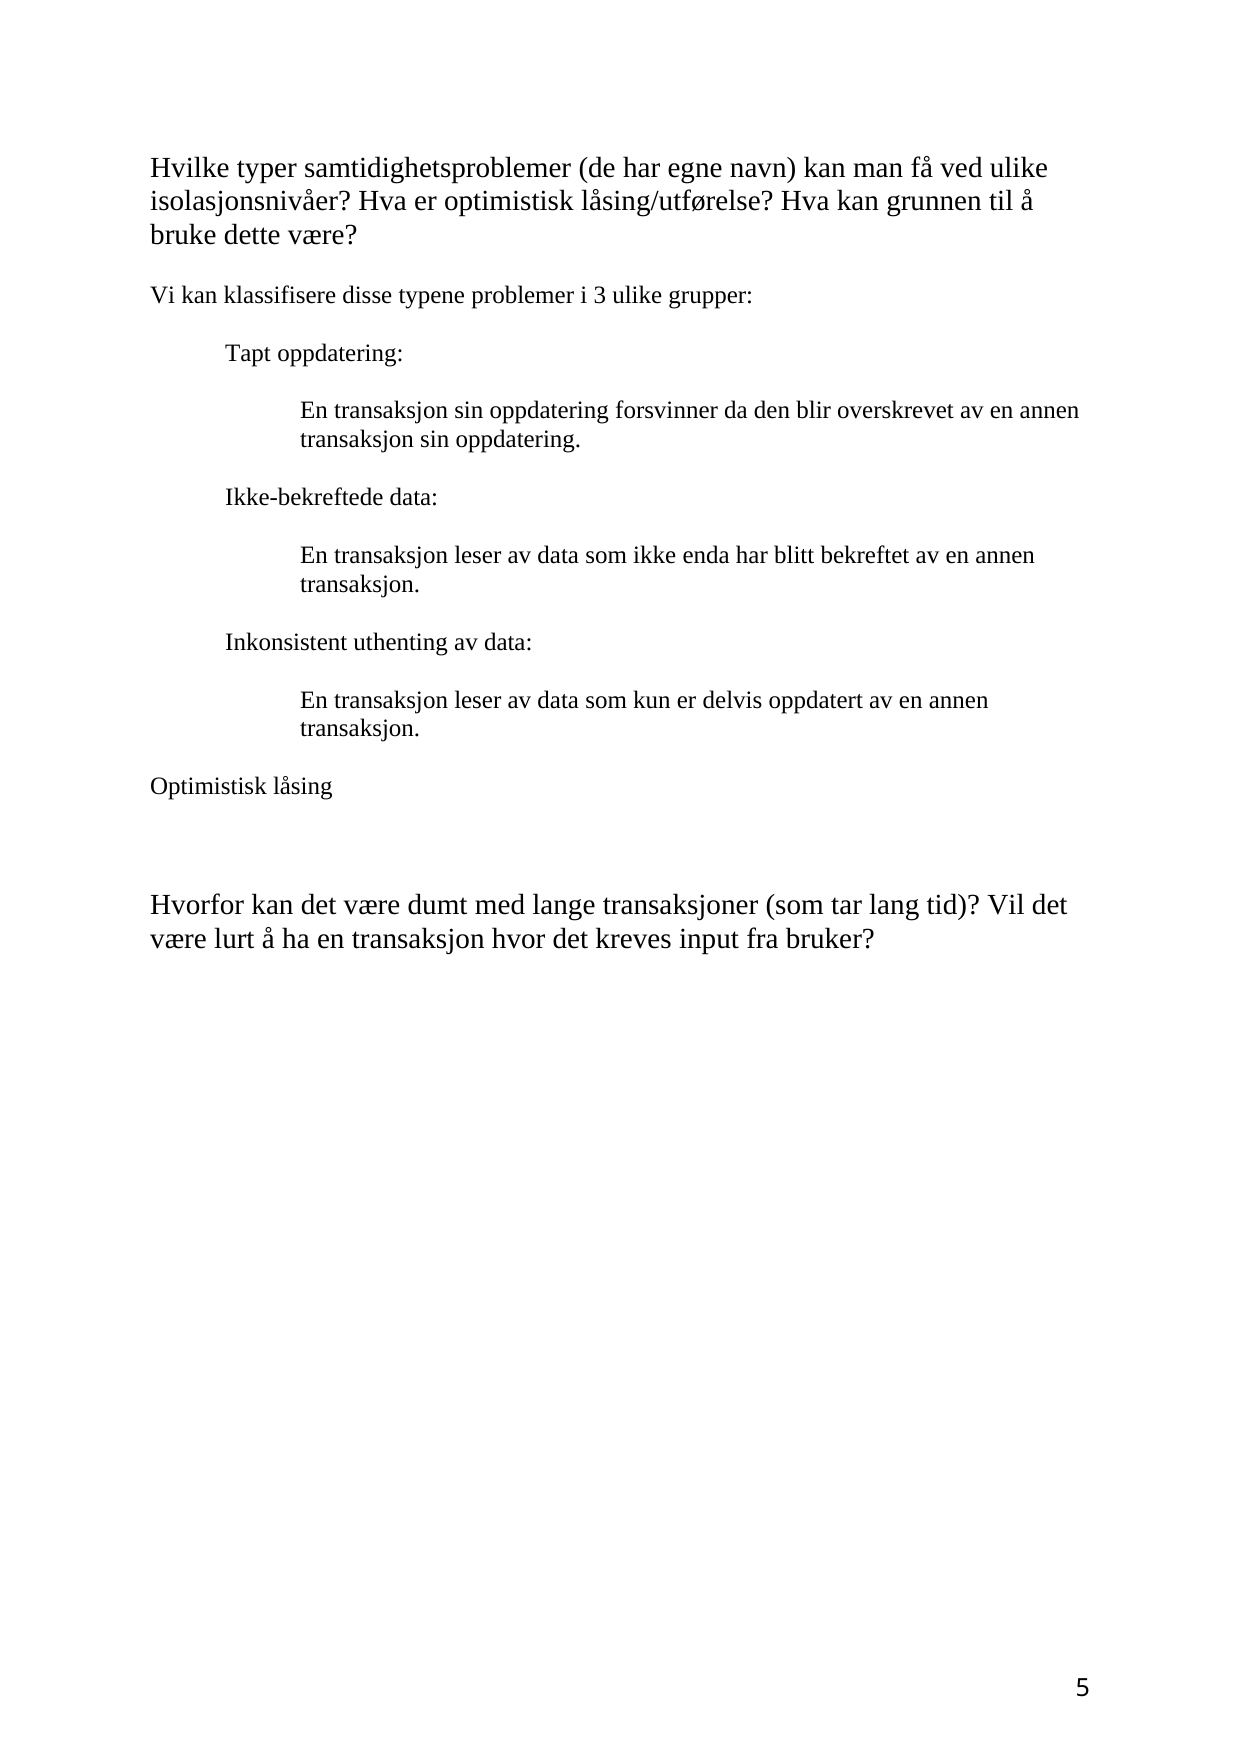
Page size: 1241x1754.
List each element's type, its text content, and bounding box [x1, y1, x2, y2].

text Tapt oppdatering: [150, 338, 1090, 366]
text Ikke-bekreftede data: [150, 482, 1090, 511]
text Vi kan klassifisere disse typene problemer i 3 ulike grupper: [150, 280, 1090, 308]
text Inkonsistent uthenting av data: [150, 627, 1090, 656]
text Hvilke typer samtidighetsproblemer (de har egne navn) kan man få ved ulike isolasjonsnivåer? Hva er optimistisk låsing/utførelse? Hva kan grunnen til å bruke dette være? [150, 150, 1090, 251]
text Hvorfor kan det være dumt med lange transaksjoner (som tar lang tid)? Vil det være lurt å ha en transaksjon hvor det kreves input fra bruker? [150, 887, 1090, 954]
text En transaksjon leser av data som ikke enda har blitt bekreftet av en annen transaksjon. [300, 540, 1090, 598]
text Optimistisk låsing [150, 771, 1090, 800]
text En transaksjon sin oppdatering forsvinner da den blir overskrevet av en annen transaksjon sin oppdatering. [300, 396, 1090, 453]
text En transaksjon leser av data som kun er delvis oppdatert av en annen transaksjon. [300, 685, 1090, 742]
